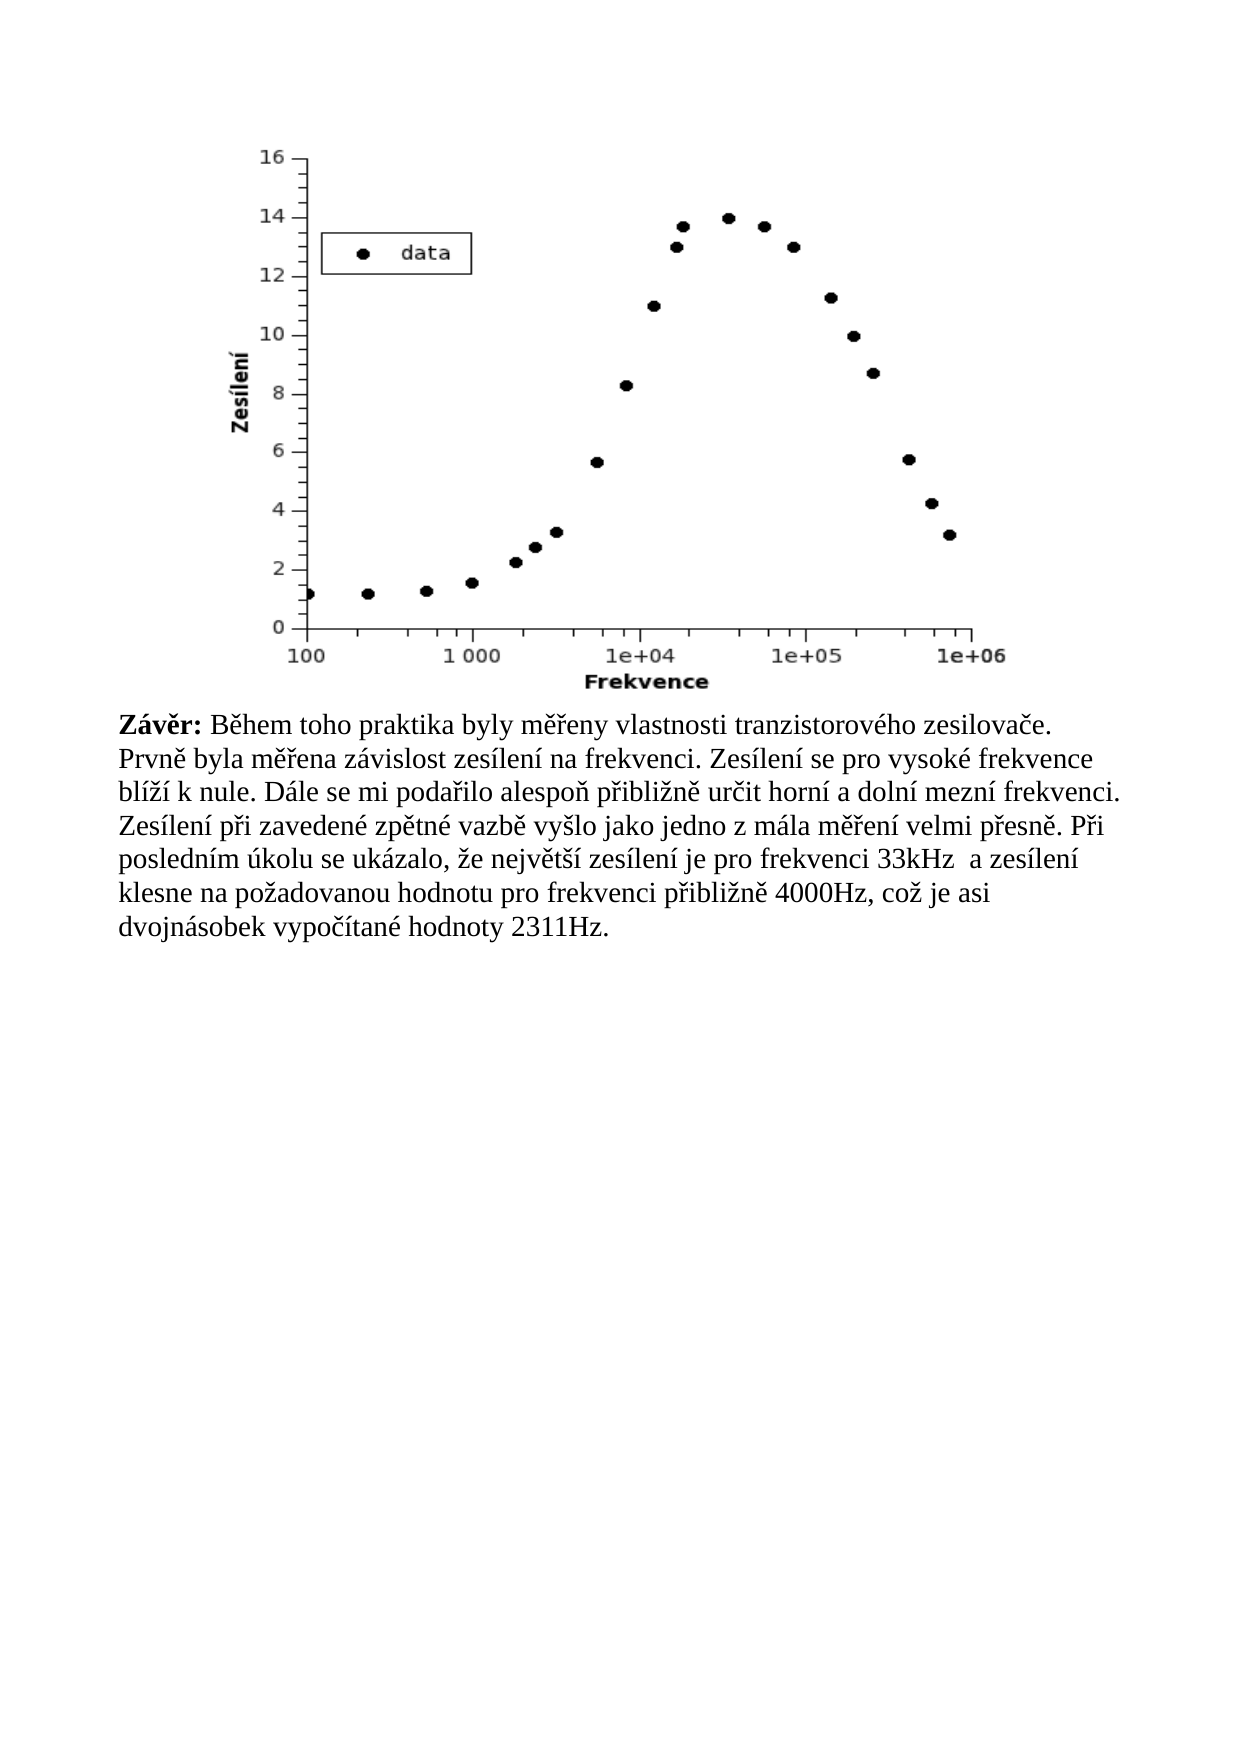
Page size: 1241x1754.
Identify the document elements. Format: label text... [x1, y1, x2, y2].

text Závěr: Během toho praktika byly měřeny vlastnosti tranzistorového zesilovače. Prvně byla měřena závislost zesílení na frekvenci. Zesílení se pro vysoké frekvence blíží k nule. Dále se mi podařilo alespoň přibližně určit horní a dolní mezní frekvenci. Zesílení při zavedené zpětné vazbě vyšlo jako jedno z mála měření velmi přesně. Při posledním úkolu se ukázalo, že největší zesílení je pro frekvenci 33kHz a zesílení klesne na požadovanou hodnotu pro frekvenci přibližně 4000Hz, což je asi dvojnásobek vypočítané hodnoty 2311Hz. [118, 118, 1122, 942]
picture [219, 142, 1015, 708]
